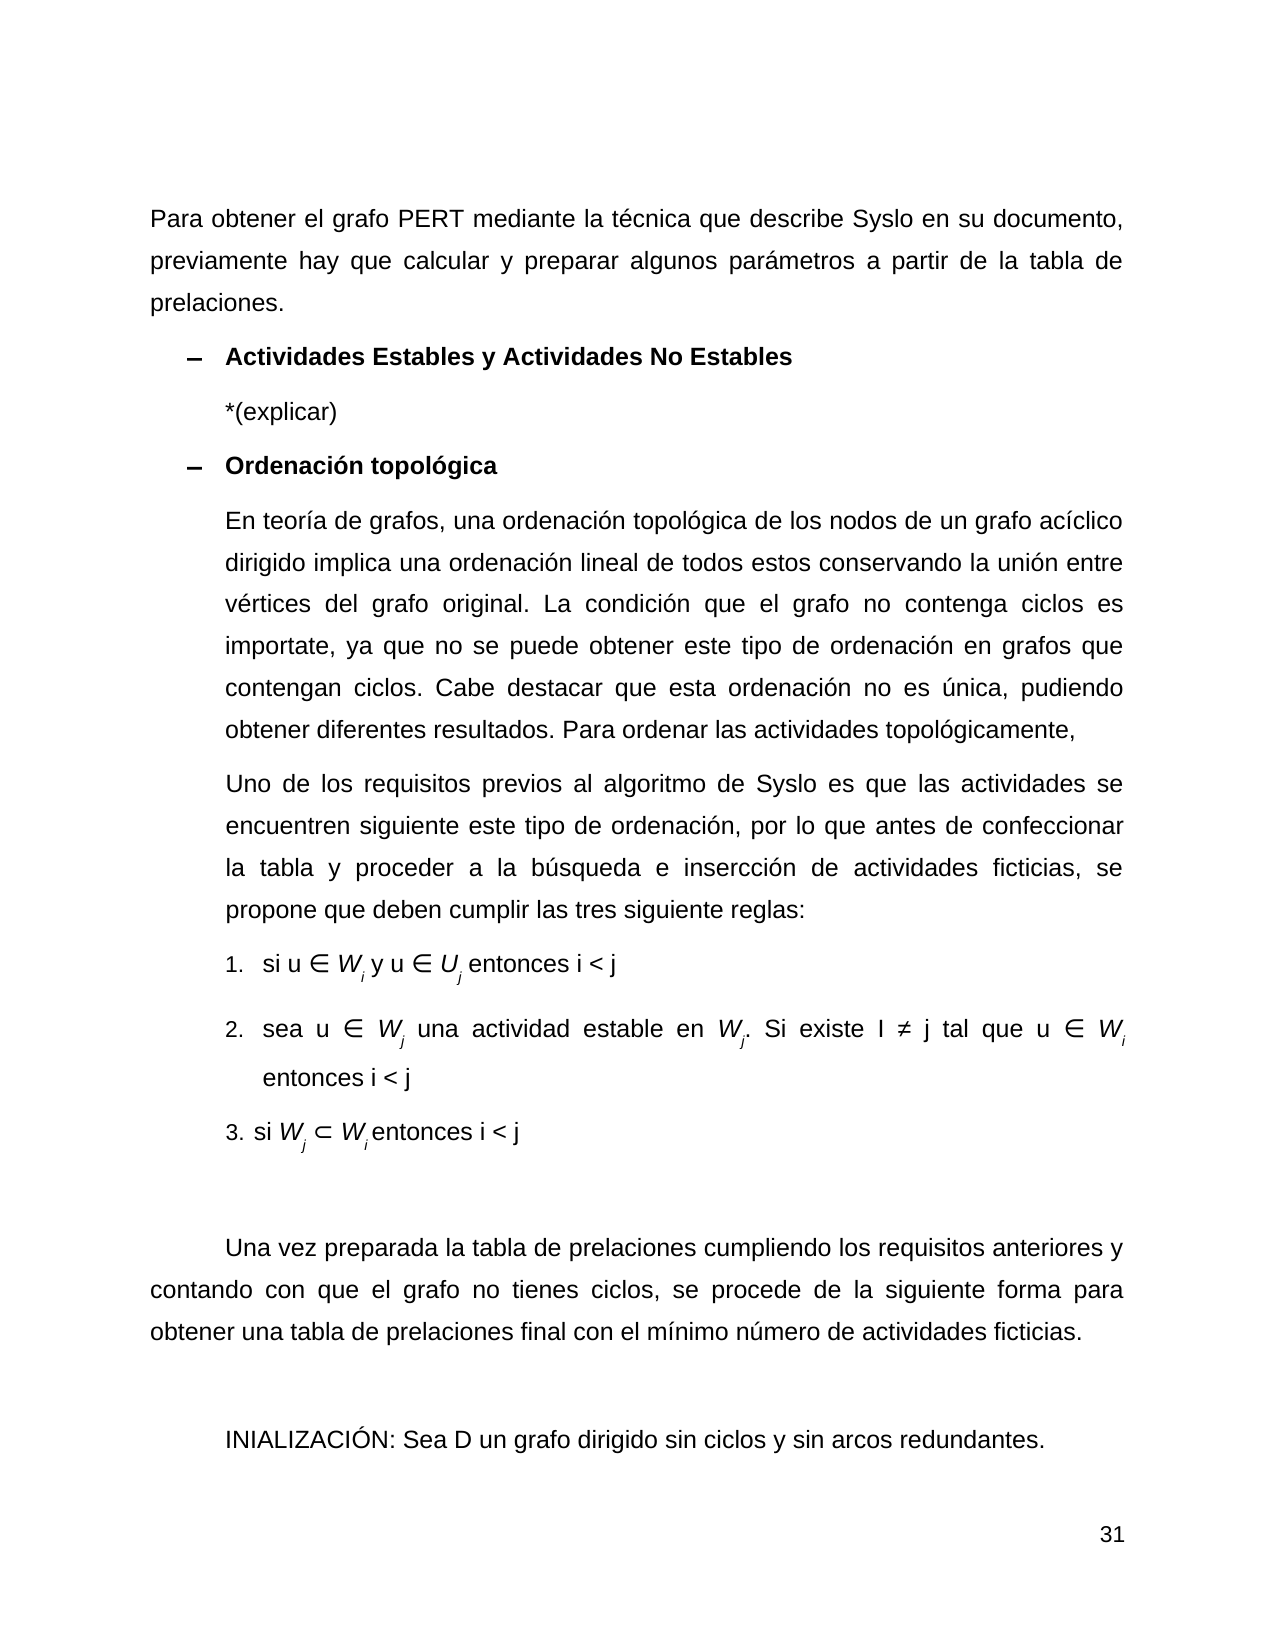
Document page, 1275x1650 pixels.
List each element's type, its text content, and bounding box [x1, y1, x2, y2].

text Para obtener el grafo PERT mediante la técnica que describe Syslo en su documento, previamente hay que calcular y preparar algunos parámetros a partir de la tabla de prelaciones. [150, 205, 1125, 317]
list Ordenación topológica [187, 452, 1125, 480]
list *(explicar) [187, 398, 1125, 426]
text Una vez preparada la tabla de prelaciones cumpliendo los requisitos anteriores y contando con que el grafo no tienes ciclos, se procede de la siguiente forma para obtener una tabla de prelaciones final con el mínimo número de actividades ficticias. [150, 1234, 1125, 1345]
list En teoría de grafos, una ordenación topológica de los nodos de un grafo acíclico dirigido implica una ordenación lineal de todos estos conservando la unión entre vértices del grafo original. La condición que el grafo no contenga ciclos es importate, ya que no se puede obtener este tipo de ordenación en grafos que contengan ciclos. Cabe destacar que esta ordenación no es única, pudiendo obtener diferentes resultados. Para ordenar las actividades topológicamente, [187, 507, 1125, 744]
list Actividades Estables y Actividades No Estables [187, 343, 1125, 371]
text Uno de los requisitos previos al algoritmo de Syslo es que las actividades se encuentren siguiente este tipo de ordenación, por lo que antes de confeccionar la tabla y proceder a la búsqueda e insercción de actividades ficticias, se propone que deben cumplir las tres siguiente reglas: [225, 770, 1125, 924]
list sea u ∈ Wj una actividad estable en Wj. Si existe I ≠ j tal que u ∈ Wi entonces i < j [225, 1015, 1125, 1092]
list INIALIZACIÓN: Sea D un grafo dirigido sin ciclos y sin arcos redundantes. [187, 1426, 1125, 1454]
list si Wj ⊂ Wi entonces i < j [225, 1118, 1125, 1153]
list si u ∈ Wi y u ∈ Uj entonces i < j [225, 950, 1125, 985]
